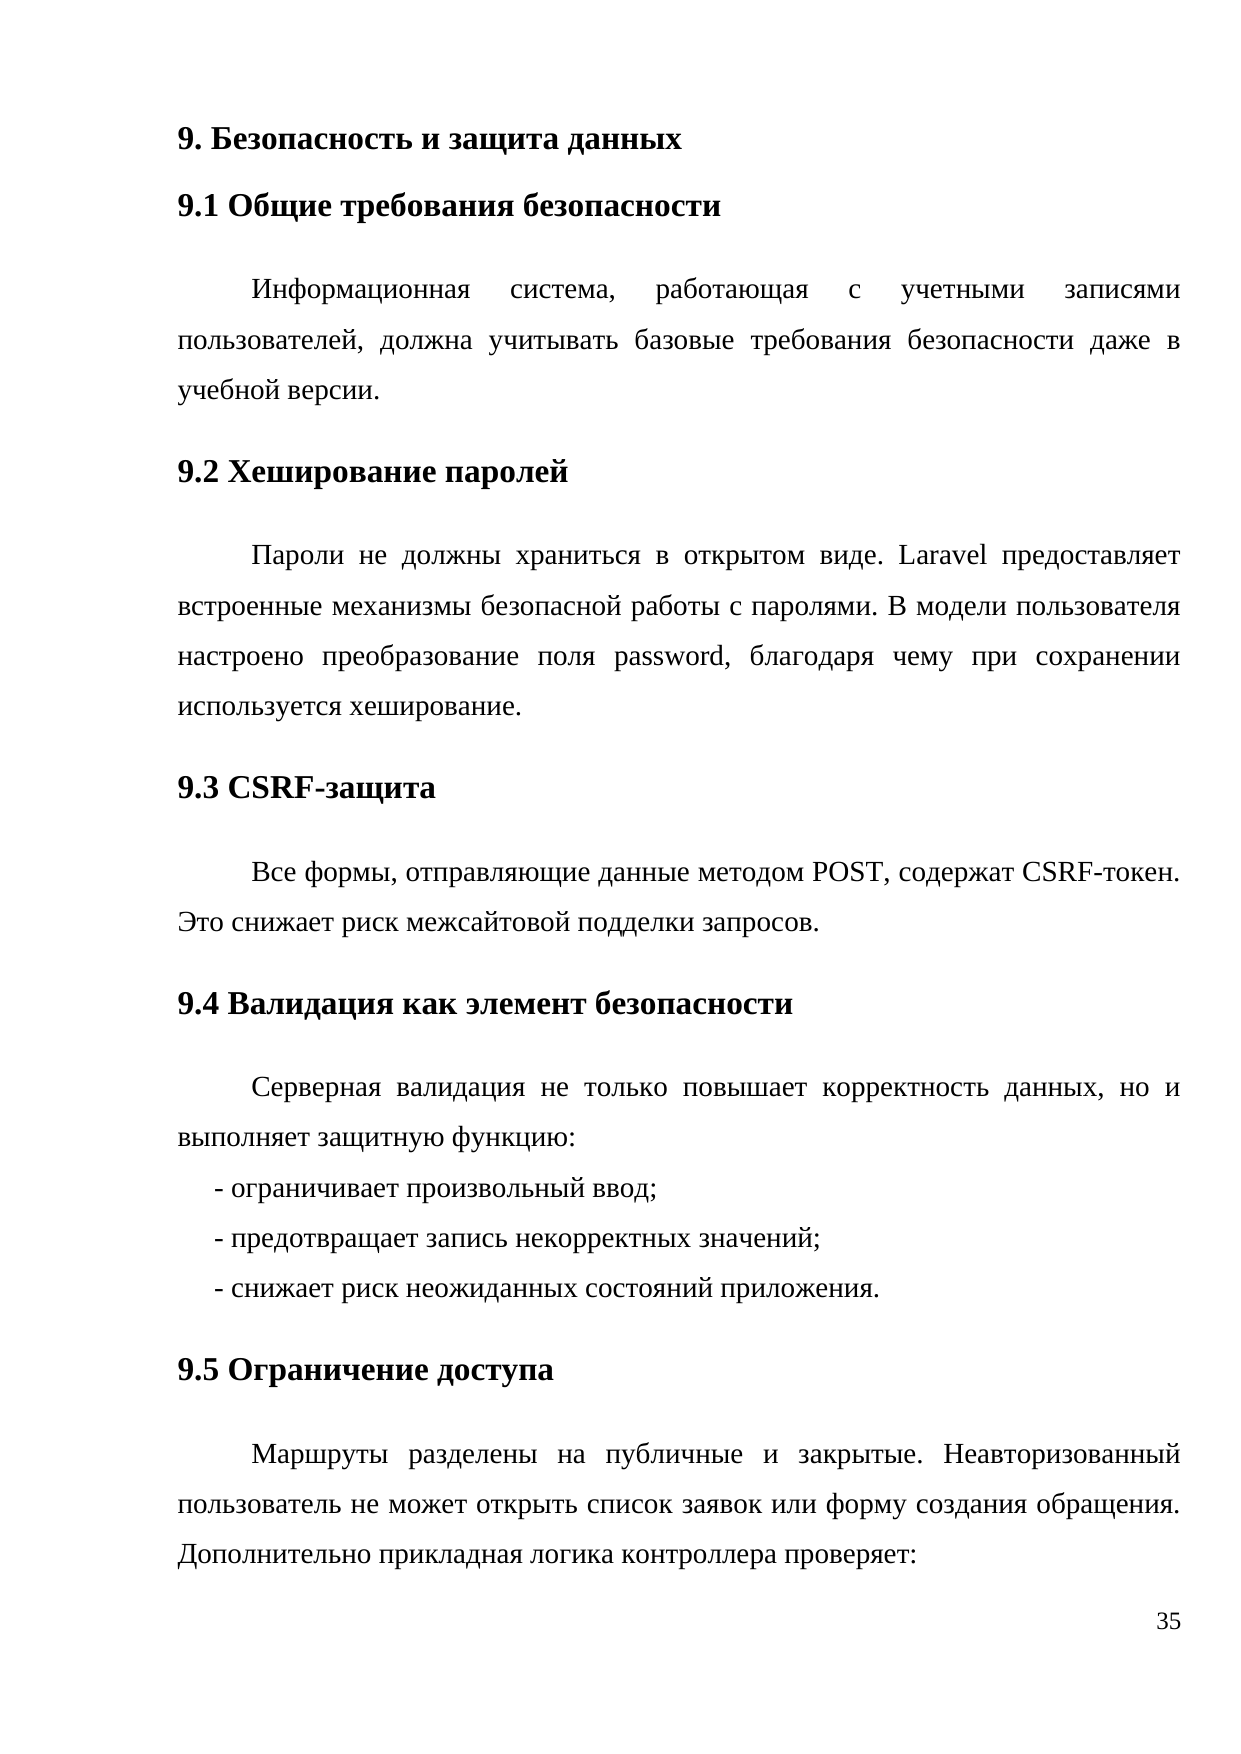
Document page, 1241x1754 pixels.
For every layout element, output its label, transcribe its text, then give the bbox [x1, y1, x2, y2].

text Все формы, отправляющие данные методом POST, содержат CSRF-токен. Это снижает риск межсайтовой подделки запросов. [177, 854, 1181, 937]
subtitle 9.2 Хеширование паролей [177, 451, 1181, 489]
text - снижает риск неожиданных состояний приложения. [214, 1271, 1181, 1304]
subtitle 9.4 Валидация как элемент безопасности [177, 983, 1181, 1021]
subtitle 9. Безопасность и защита данных [177, 118, 1181, 156]
text Пароли не должны храниться в открытом виде. Laravel предоставляет встроенные механизмы безопасной работы с паролями. В модели пользователя настроено преобразование поля password, благодаря чему при сохранении используется хеширование. [177, 537, 1181, 722]
text - ограничивает произвольный ввод; [214, 1170, 1181, 1203]
text Маршруты разделены на публичные и закрытые. Неавторизованный пользователь не может открыть список заявок или форму создания обращения. Дополнительно прикладная логика контроллера проверяет: [177, 1436, 1181, 1570]
text - предотвращает запись некорректных значений; [214, 1220, 1181, 1254]
subtitle 9.1 Общие требования безопасности [177, 185, 1181, 223]
subtitle 9.3 CSRF-защита [177, 767, 1181, 806]
subtitle 9.5 Ограничение доступа [177, 1349, 1181, 1388]
text Серверная валидация не только повышает корректность данных, но и выполняет защитную функцию: [177, 1069, 1181, 1153]
text Информационная система, работающая с учетными записями пользователей, должна учитывать базовые требования безопасности даже в учебной версии. [177, 271, 1181, 406]
